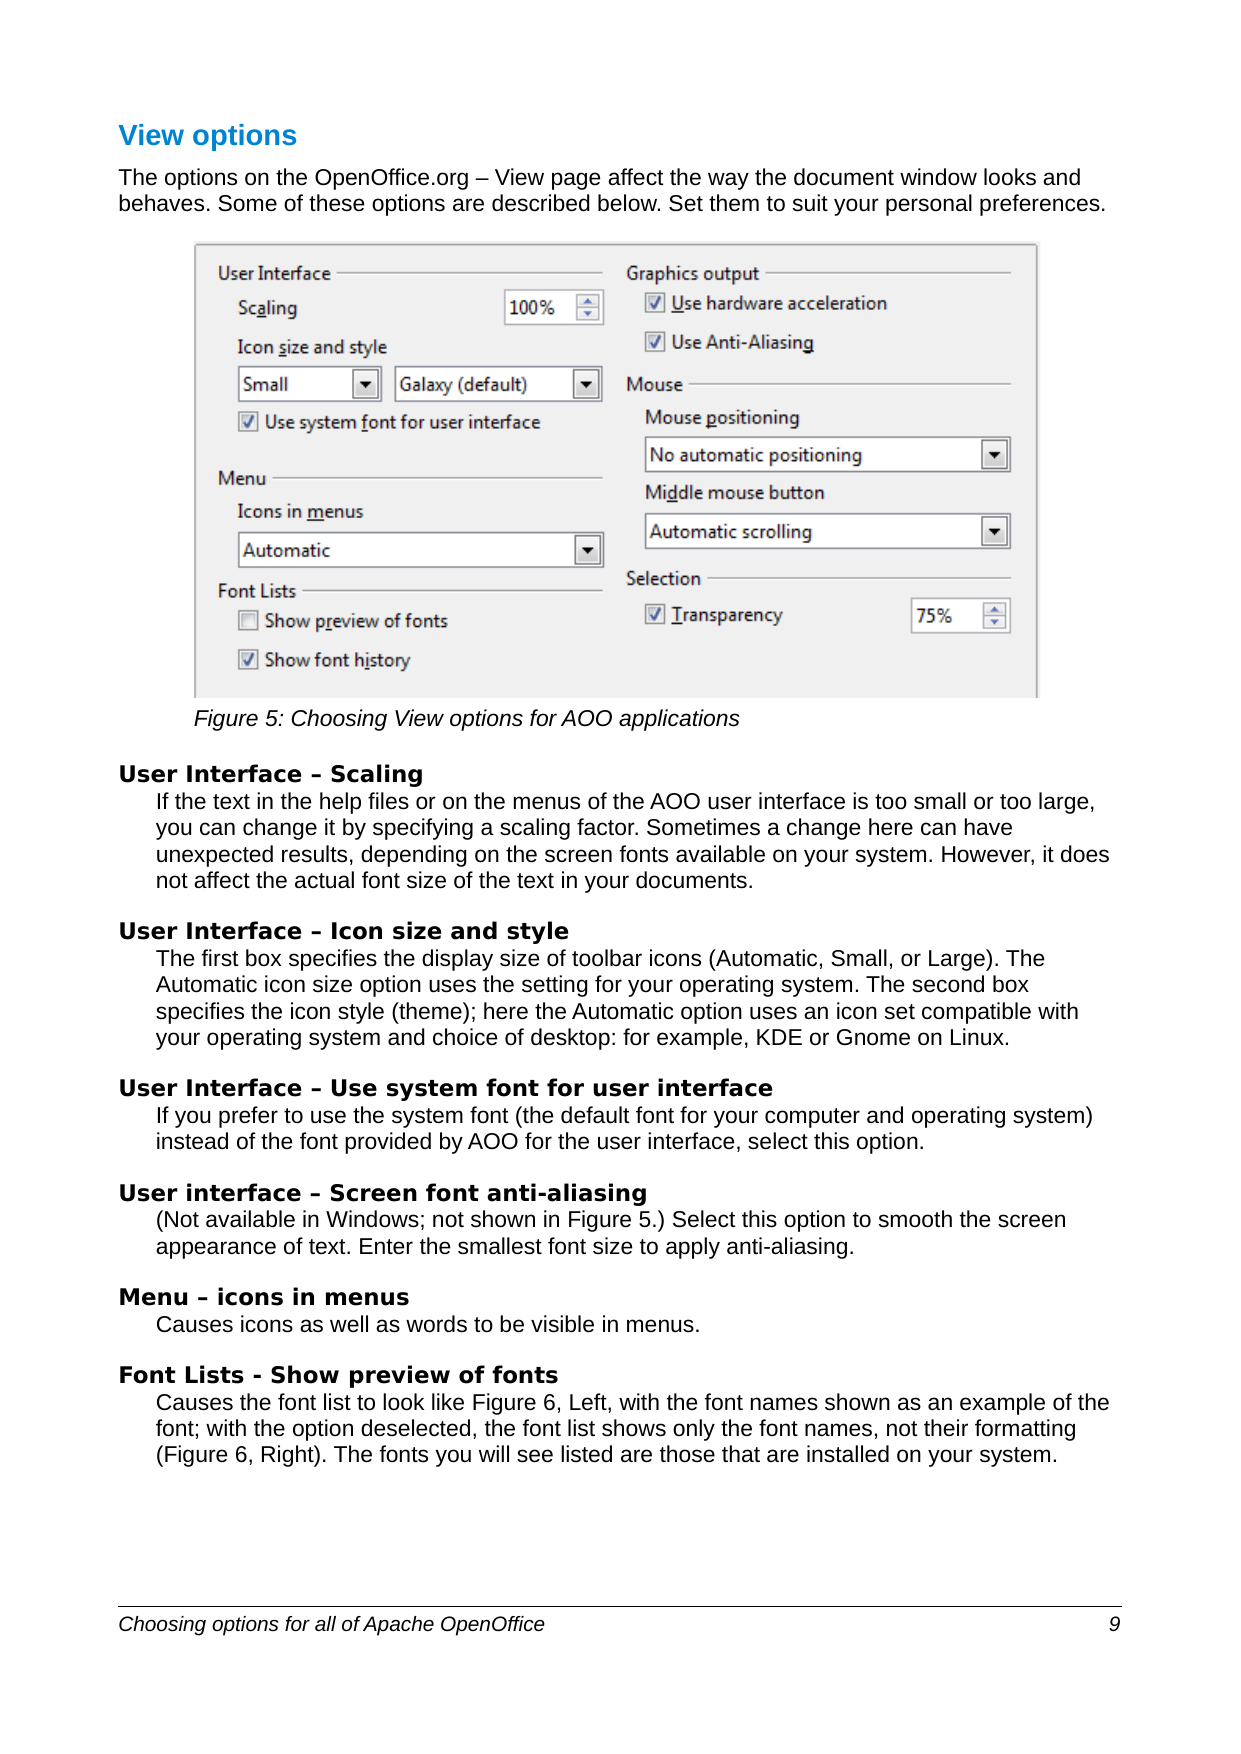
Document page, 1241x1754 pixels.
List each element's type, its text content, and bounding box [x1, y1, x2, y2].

text User Interface – Use system font for user interface [118, 1075, 1122, 1102]
text If the text in the help files or on the menus of the AOO user interface is too small or too large, you can change it by specifying a scaling factor. Sometimes a change here can have unexpected results, depending on the screen fonts available on your system. However, it does not affect the actual font size of the text in your documents. [156, 788, 1122, 893]
text Figure 5: Choosing View options for AOO applications [193, 704, 1040, 731]
text Menu – icons in menus [118, 1284, 1122, 1311]
text The first box specifies the display size of toolbar icons (Automatic, Small, or Large). The Automatic icon size option uses the setting for your operating system. The second box specifies the icon style (theme); here the Automatic option uses an icon set compatible with your operating system and choice of desktop: for example, KDE or Gnome on Linux. [156, 945, 1122, 1050]
text Font Lists - Show preview of fonts [118, 1362, 1122, 1389]
text If you prefer to use the system font (the default font for your computer and operating system) instead of the font provided by AOO for the user interface, select this option. [156, 1102, 1122, 1155]
text The options on the OpenOffice.org – View page affect the way the document window looks and behaves. Some of these options are described below. Set them to suit your personal preferences. [118, 164, 1122, 217]
text User Interface – Icon size and style [118, 918, 1122, 945]
text Causes icons as well as words to be visible in menus. [156, 1311, 1122, 1337]
subtitle View options [118, 118, 1122, 152]
picture [193, 241, 1041, 698]
text User Interface – Scaling [118, 761, 1122, 788]
text User interface – Screen font anti-aliasing [118, 1180, 1122, 1206]
text Causes the font list to look like Figure 6, Left, with the font names shown as an example of the font; with the option deselected, the font list shows only the font names, not their formatting (Figure 6, Right). The fonts you will see listed are those that are installed on your system. [156, 1389, 1122, 1468]
text (Not available in Windows; not shown in Figure 5.) Select this option to smooth the screen appearance of text. Enter the smallest font size to apply anti-aliasing. [156, 1206, 1122, 1259]
